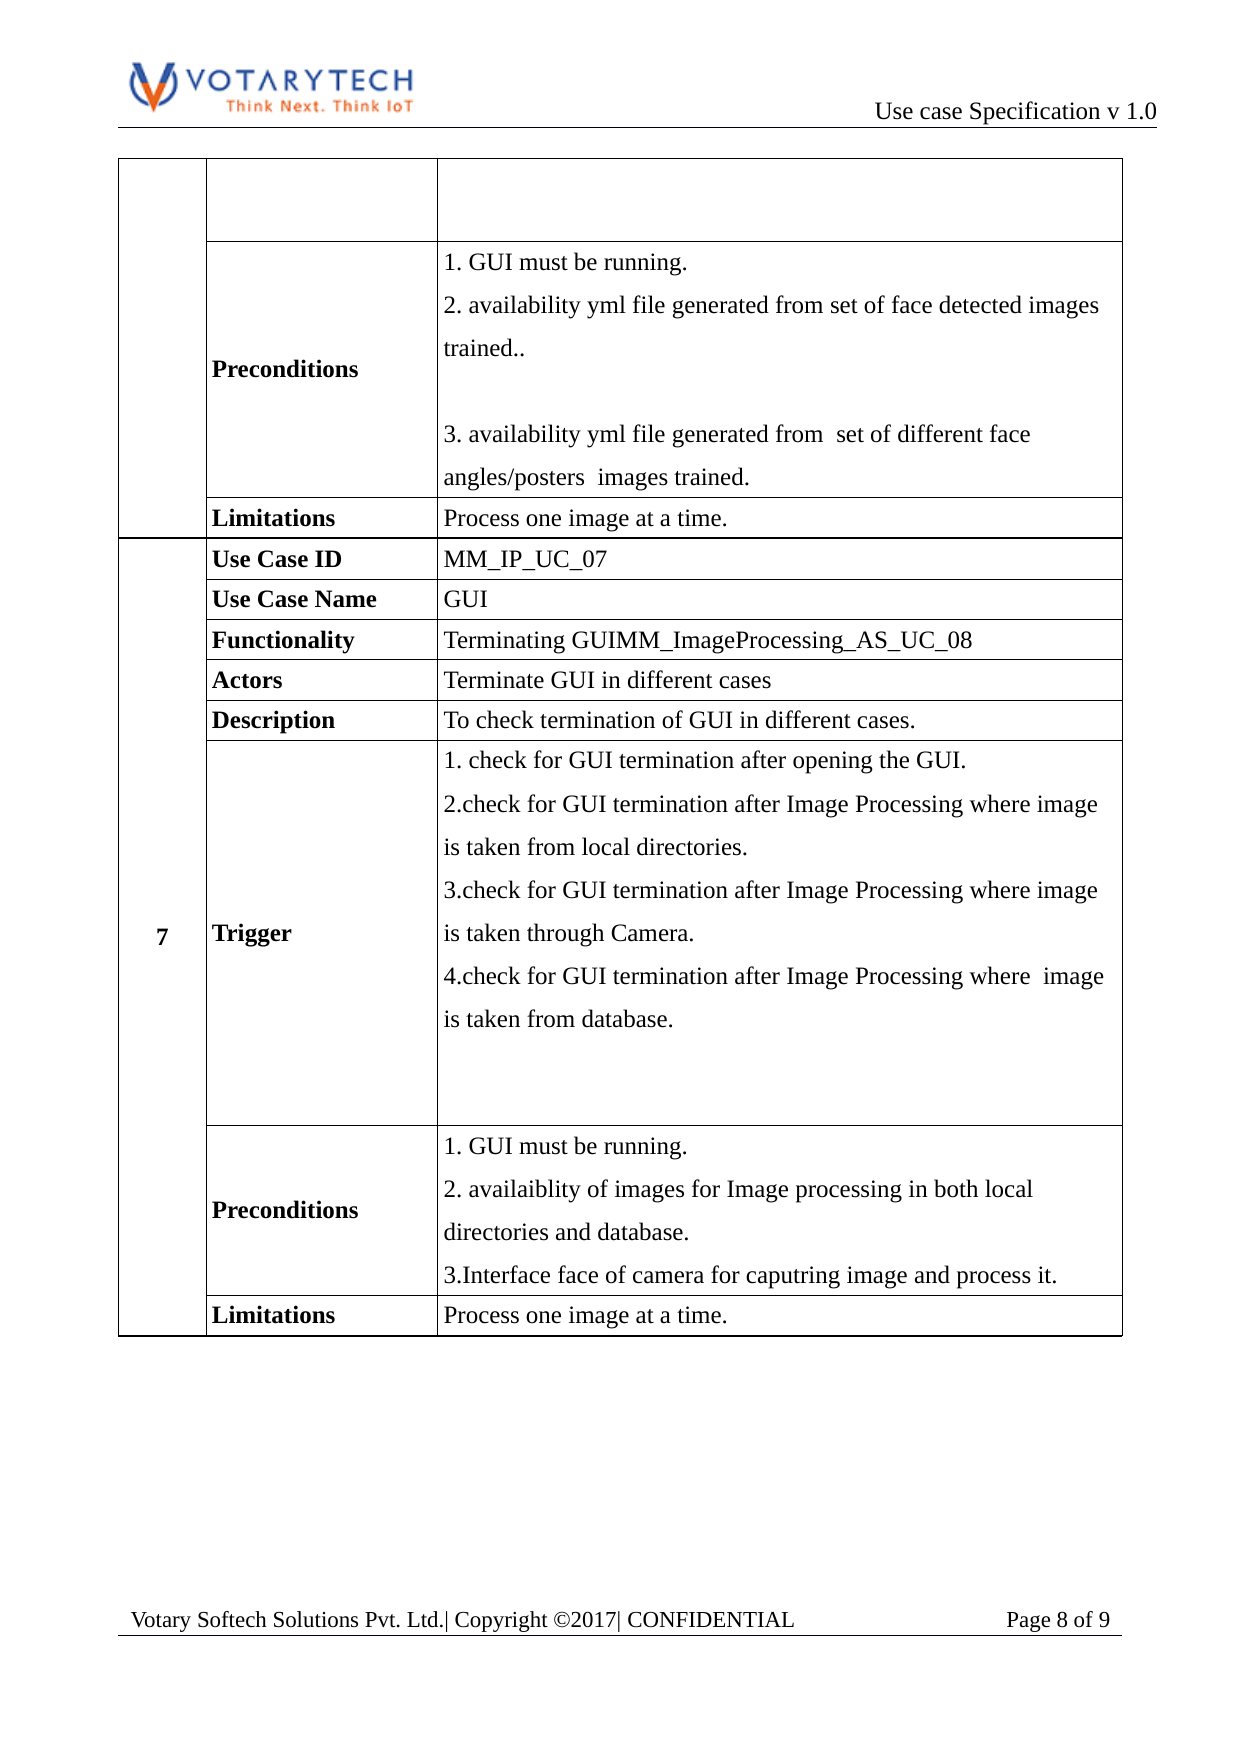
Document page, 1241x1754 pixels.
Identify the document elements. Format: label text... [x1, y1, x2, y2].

table_cell To check termination of GUI in different cases. [438, 701, 1122, 740]
table_cell Use Case Name [207, 580, 437, 619]
table_cell Description [207, 701, 437, 740]
table_cell Preconditions [207, 242, 437, 497]
table_cell [438, 159, 1122, 241]
table_cell 7 [119, 539, 206, 1335]
table_cell Process one image at a time. [438, 498, 1122, 537]
table_cell Process one image at a time. [438, 1296, 1122, 1335]
table_cell 1. GUI must be running. 2. availability yml file generated from set of face detected images trained.. 3. availability yml file generated from set of different face angles/posters images trained. [438, 242, 1122, 497]
table_cell Terminate GUI in different cases [438, 660, 1122, 699]
table_cell [207, 159, 437, 241]
table_cell 1. GUI must be running. 2. availaiblity of images for Image processing in both local directories and database. 3.Interface face of camera for caputring image and process it. [438, 1126, 1122, 1295]
table_cell Limitations [207, 1296, 437, 1335]
table_cell Trigger [207, 741, 437, 1125]
table_cell 1. check for GUI termination after opening the GUI. 2.check for GUI termination after Image Processing where image is taken from local directories. 3.check for GUI termination after Image Processing where image is taken through Camera. 4.check for GUI termination after Image Processing where image is taken from database. [438, 741, 1122, 1125]
table_cell MM_IP_UC_07 [438, 539, 1122, 578]
picture [120, 59, 421, 119]
table_cell Functionality [207, 620, 437, 659]
table_cell Preconditions [207, 1126, 437, 1295]
table_cell Use Case ID [207, 539, 437, 578]
table_cell [119, 159, 206, 537]
table_cell Actors [207, 660, 437, 699]
table_cell Terminating GUIMM_ImageProcessing_AS_UC_08 [438, 620, 1122, 659]
table_cell GUI [438, 580, 1122, 619]
table_cell Limitations [207, 498, 437, 537]
